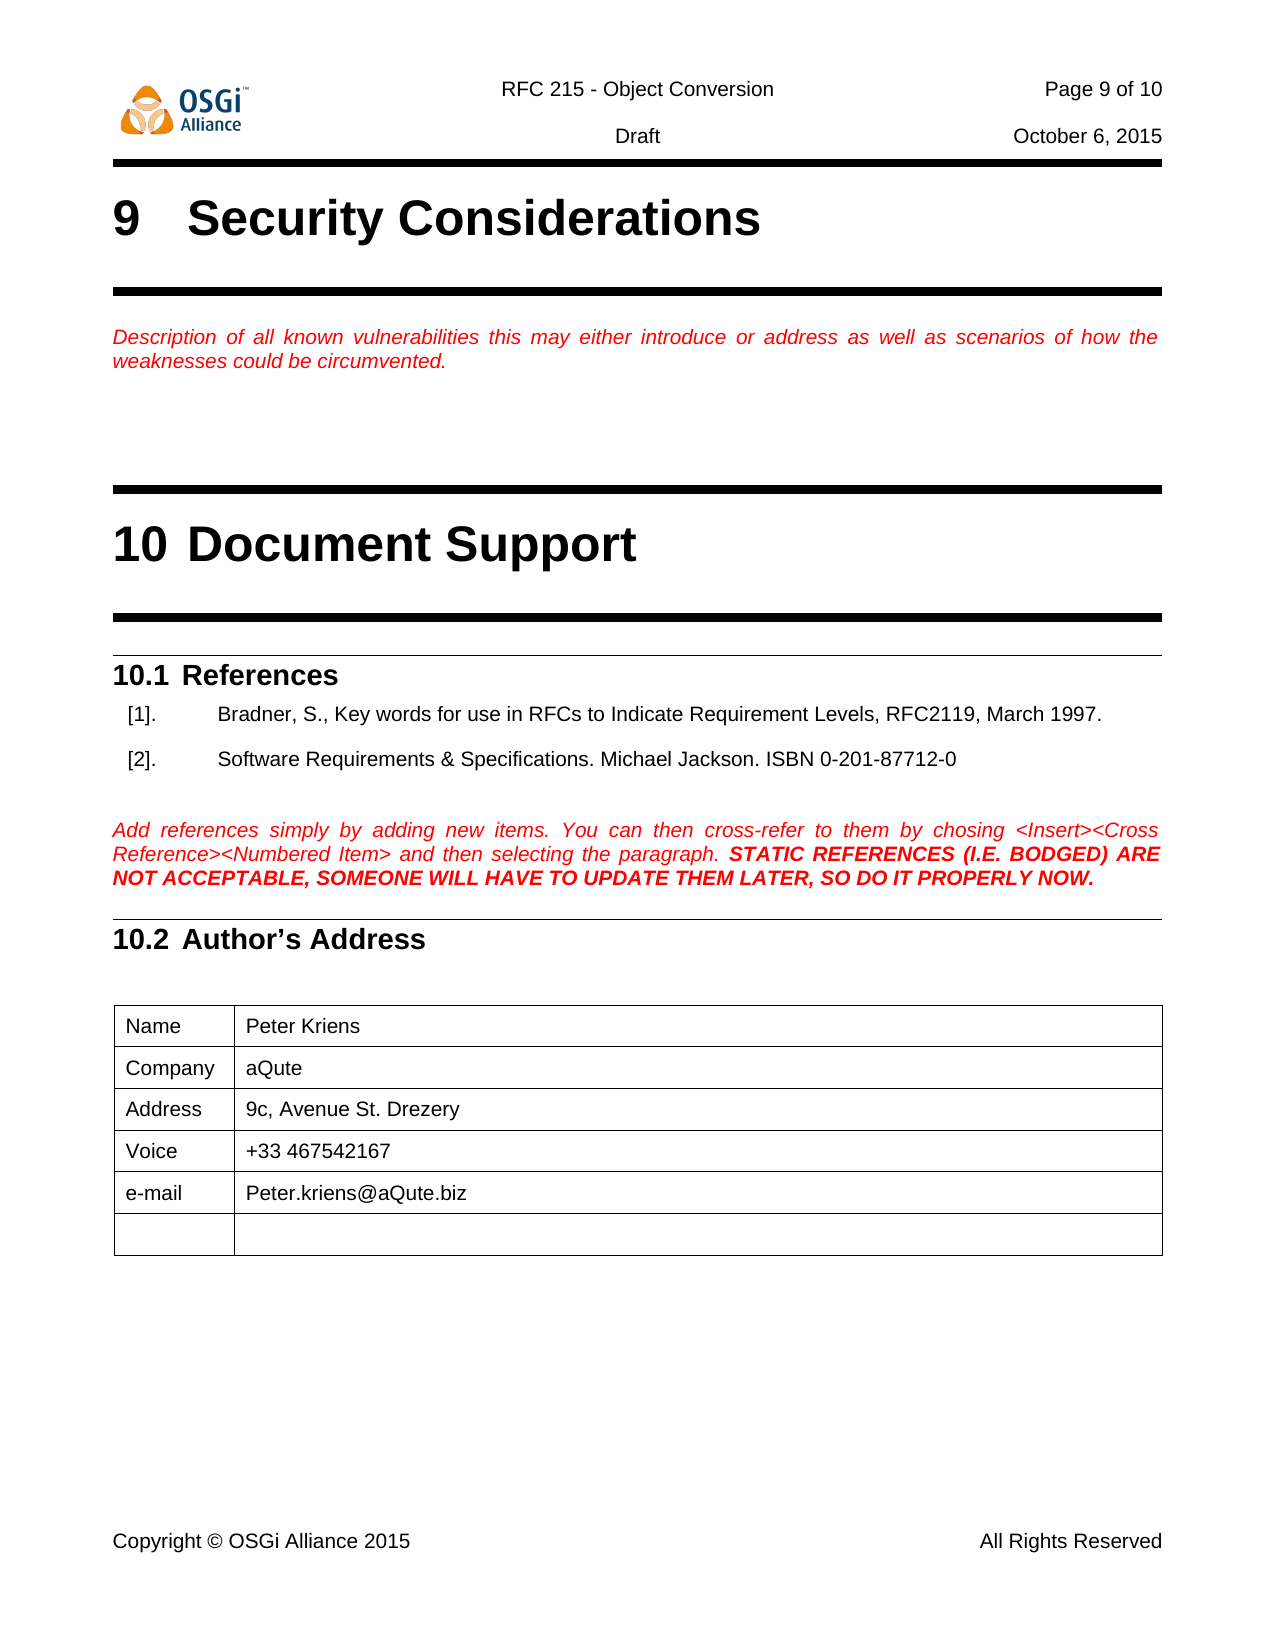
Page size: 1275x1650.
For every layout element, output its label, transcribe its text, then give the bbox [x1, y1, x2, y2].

table_cell [235, 1214, 1162, 1254]
table_cell Address [115, 1089, 234, 1129]
table_cell +33 467542167 [235, 1131, 1162, 1171]
table_cell [115, 1214, 234, 1254]
list Software Requirements & Specifications. Michael Jackson. ISBN 0-201-87712-0 [127, 747, 1162, 771]
list Bradner, S., Key words for use in RFCs to Indicate Requirement Levels, RFC2119, March 1997. [127, 702, 1162, 726]
text Description of all known vulnerabilities this may either introduce or address as well as scenarios of how the weaknesses could be circumvented. [112, 325, 1162, 373]
subtitle References [112, 656, 1162, 692]
subtitle Document Support [112, 486, 1162, 622]
table_cell 9c, Avenue St. Drezery [235, 1089, 1162, 1129]
table_cell Company [115, 1047, 234, 1088]
text Add references simply by adding new items. You can then cross-refer to them by chosing <Insert><Cross Reference><Numbered Item> and then selecting the paragraph. STATIC REFERENCES (I.E. BODGED) ARE NOT ACCEPTABLE, SOMEONE WILL HAVE TO UPDATE THEM LATER, SO DO IT PROPERLY NOW. [112, 818, 1162, 890]
subtitle Author’s Address [112, 920, 1162, 956]
table_cell Peter.kriens@aQute.biz [235, 1172, 1162, 1213]
table_cell aQute [235, 1047, 1162, 1088]
table_header Name [115, 1006, 234, 1046]
table_cell e-mail [115, 1172, 234, 1213]
subtitle Security Considerations [112, 160, 1162, 296]
picture [113, 78, 257, 142]
table_header Peter Kriens [235, 1006, 1162, 1046]
table_cell Voice [115, 1131, 234, 1171]
